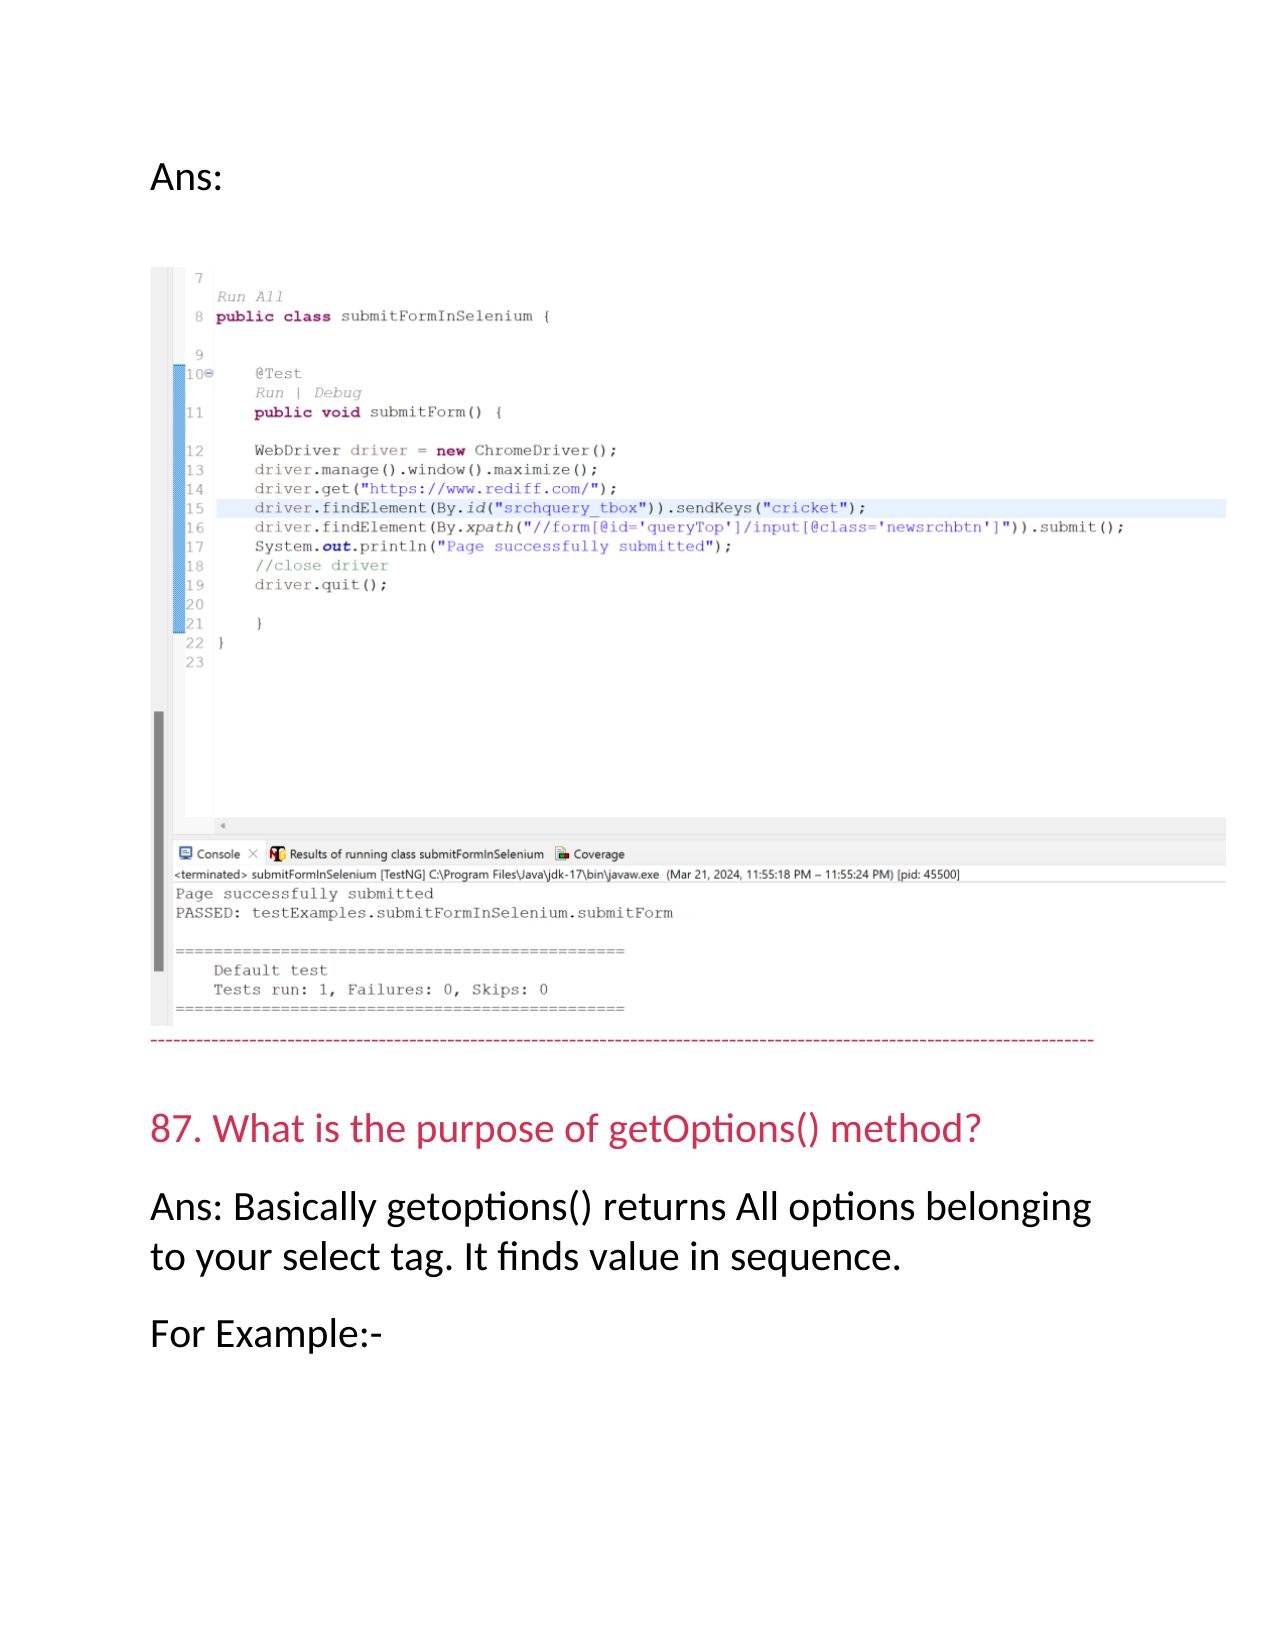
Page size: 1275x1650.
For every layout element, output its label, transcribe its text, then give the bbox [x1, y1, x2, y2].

text ---------------------------------------------------------------------------------------------------------------------------- [150, 248, 1125, 267]
text 87. What is the purpose of getOptions() method? [150, 1102, 1125, 1153]
text ---------------------------------------------------------------------------------------------------------------------------- [150, 1026, 1125, 1051]
text Ans: Basically getoptions() returns All options belonging to your select tag. It finds value in sequence. [150, 1179, 1125, 1281]
text For Example:- [150, 1307, 1125, 1358]
picture [150, 267, 1226, 1026]
text Ans: [150, 150, 1125, 201]
